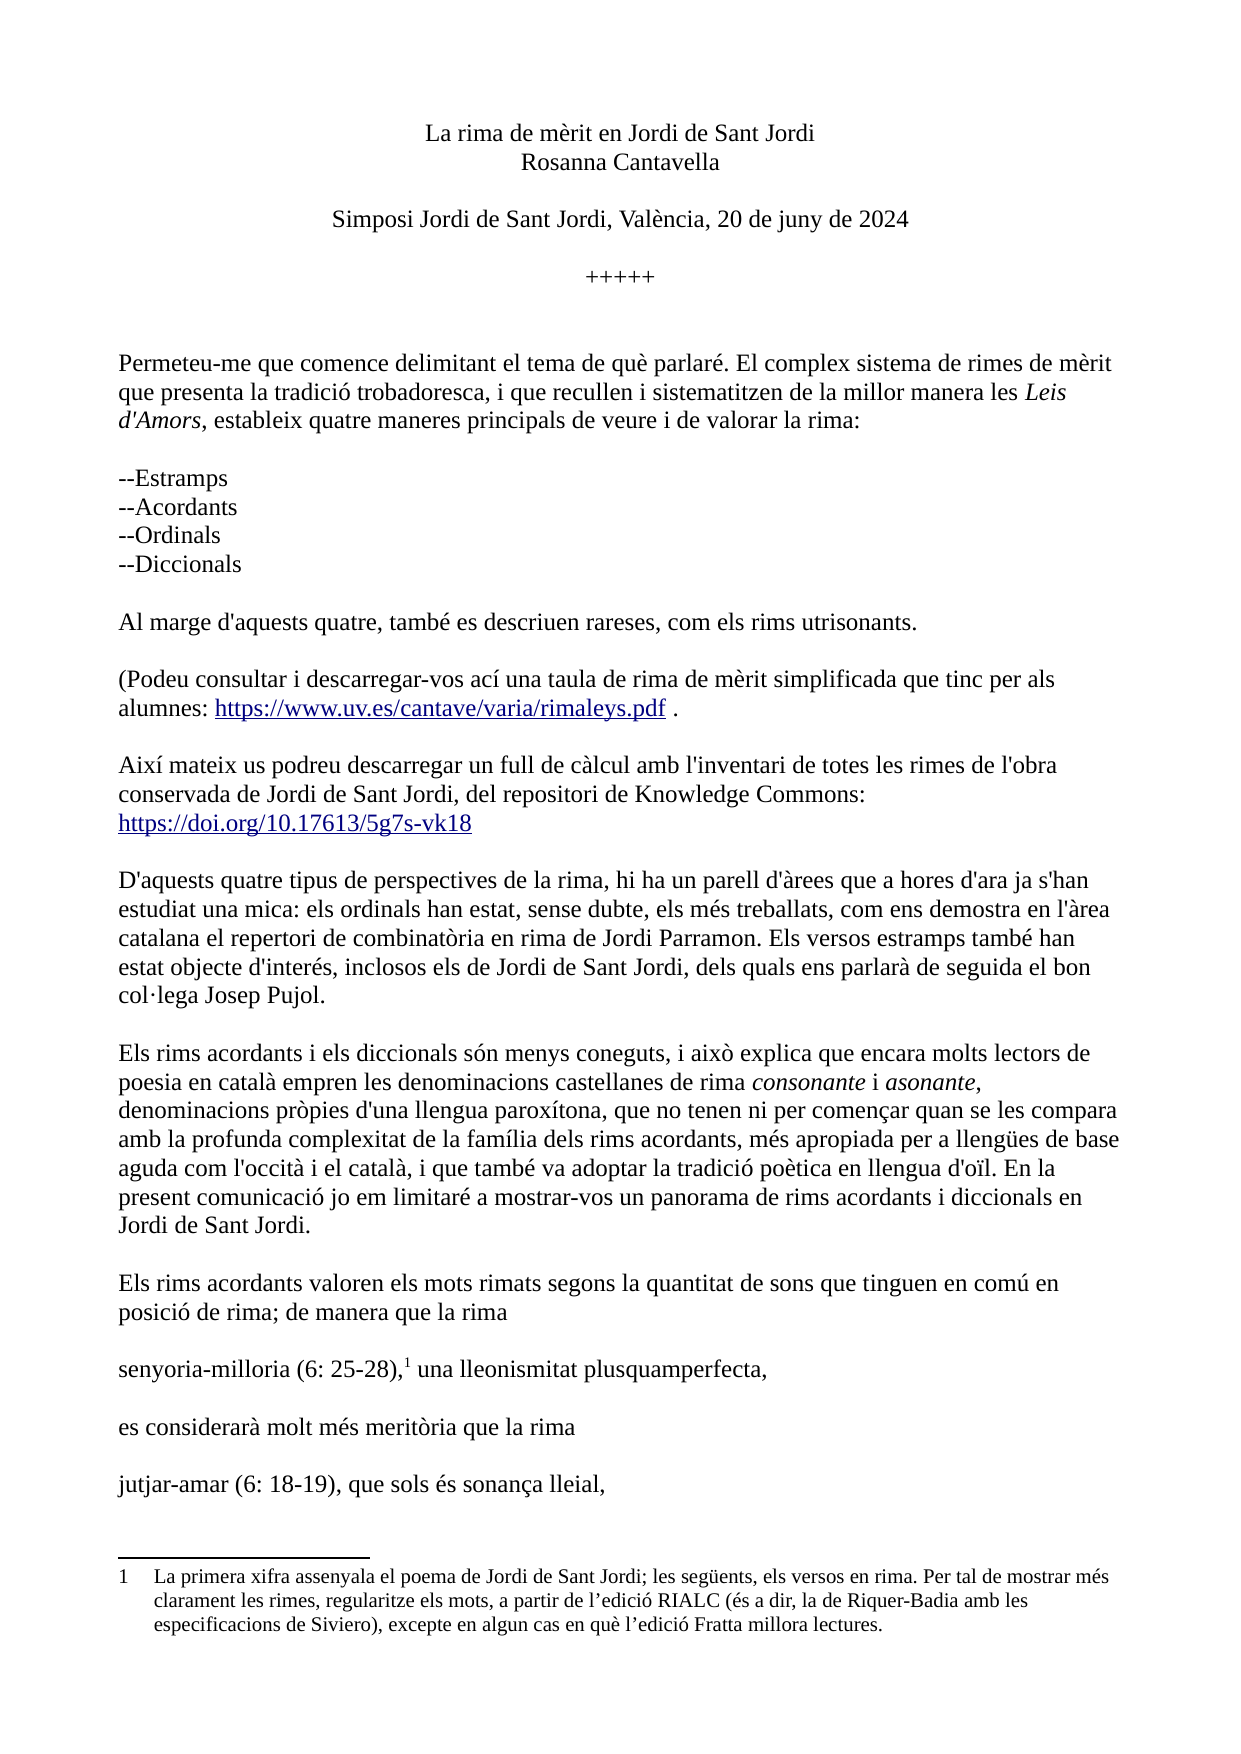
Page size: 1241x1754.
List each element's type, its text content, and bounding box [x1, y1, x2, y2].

text https://doi.org/10.17613/5g7s-vk18 [118, 808, 1122, 837]
text La rima de mèrit en Jordi de Sant Jordi [118, 118, 1122, 147]
text Rosanna Cantavella [118, 147, 1122, 176]
text Els rims acordants valoren els mots rimats segons la quantitat de sons que tinguen en comú en posició de rima; de manera que la rima [118, 1268, 1122, 1326]
text Així mateix us podreu descarregar un full de càlcul amb l'inventari de totes les rimes de l'obra conservada de Jordi de Sant Jordi, del repositori de Knowledge Commons: [118, 751, 1122, 808]
text --Acordants [118, 492, 1122, 521]
text Permeteu-me que comence delimitant el tema de què parlaré. El complex sistema de rimes de mèrit que presenta la tradició trobadoresca, i que recullen i sistematitzen de la millor manera les Leis d'Amors, estableix quatre maneres principals de veure i de valorar la rima: [118, 348, 1122, 434]
text +++++ [118, 262, 1122, 291]
text jutjar-amar (6: 18-19), que sols és sonança lleial, [118, 1469, 1122, 1498]
text Els rims acordants i els diccionals són menys coneguts, i això explica que encara molts lectors de poesia en català empren les denominacions castellanes de rima consonante i asonante, denominacions pròpies d'una llengua paroxítona, que no tenen ni per començar quan se les compara amb la profunda complexitat de la família dels rims acordants, més apropiada per a llengües de base aguda com l'occità i el català, i que també va adoptar la tradició poètica en llengua d'oïl. En la present comunicació jo em limitaré a mostrar-vos un panorama de rims acordants i diccionals en Jordi de Sant Jordi. [118, 1038, 1122, 1239]
text Al marge d'aquests quatre, també es descriuen rareses, com els rims utrisonants. [118, 607, 1122, 636]
text senyoria-milloria (6: 25-28), una lleonismitat plusquamperfecta, [118, 1354, 1122, 1383]
text es considerarà molt més meritòria que la rima [118, 1412, 1122, 1441]
text La primera xifra assenyala el poema de Jordi de Sant Jordi; les següents, els versos en rima. Per tal de mostrar més clarament les rimes, regularitze els mots, a partir de l’edició RIALC (és a dir, la de Riquer-Badia amb les especificacions de Siviero), excepte en algun cas en què l’edició Fratta millora lectures. [118, 1564, 1122, 1636]
text --Diccionals [118, 549, 1122, 578]
text Simposi Jordi de Sant Jordi, València, 20 de juny de 2024 [118, 204, 1122, 233]
text --Estramps [118, 463, 1122, 492]
text (Podeu consultar i descarregar-vos ací una taula de rima de mèrit simplificada que tinc per als alumnes: https://www.uv.es/cantave/varia/rimaleys.pdf . [118, 664, 1122, 722]
text D'aquests quatre tipus de perspectives de la rima, hi ha un parell d'àrees que a hores d'ara ja s'han estudiat una mica: els ordinals han estat, sense dubte, els més treballats, com ens demostra en l'àrea catalana el repertori de combinatòria en rima de Jordi Parramon. Els versos estramps també han estat objecte d'interés, inclosos els de Jordi de Sant Jordi, dels quals ens parlarà de seguida el bon col·lega Josep Pujol. [118, 866, 1122, 1009]
text --Ordinals [118, 521, 1122, 549]
